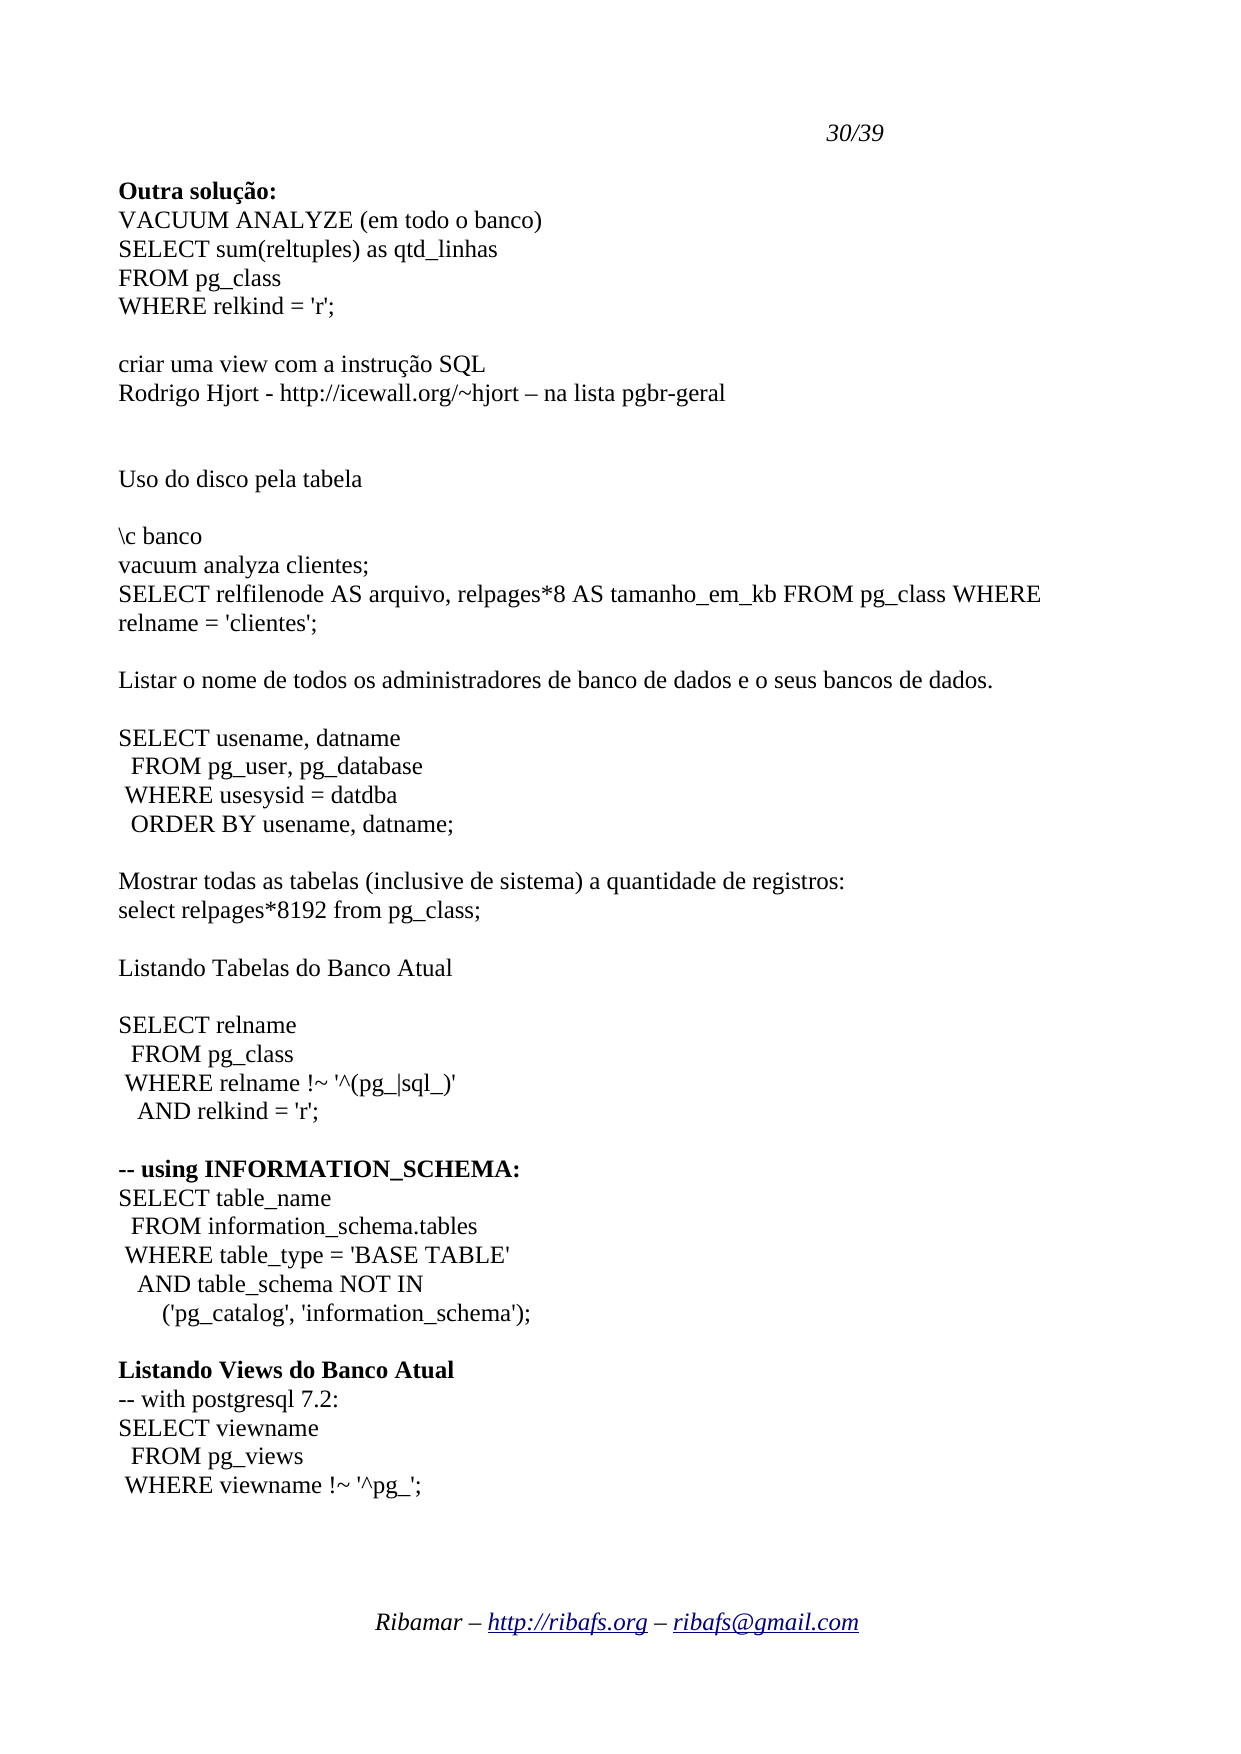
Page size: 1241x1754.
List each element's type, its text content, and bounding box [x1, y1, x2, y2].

text FROM pg_class [118, 1039, 1122, 1068]
text select relpages*8192 from pg_class; [118, 895, 1122, 924]
text SELECT usename, datname [118, 723, 1122, 751]
text WHERE usesysid = datdba [118, 780, 1122, 809]
text Uso do disco pela tabela [118, 464, 1122, 493]
text SELECT viewname [118, 1413, 1122, 1441]
text SELECT table_name [118, 1183, 1122, 1211]
text Listando Tabelas do Banco Atual [118, 953, 1122, 981]
text \c banco [118, 521, 1122, 550]
text -- using INFORMATION_SCHEMA: [118, 1154, 1122, 1183]
text relname = 'clientes'; [118, 608, 1122, 636]
text vacuum analyza clientes; [118, 550, 1122, 579]
text -- with postgresql 7.2: [118, 1384, 1122, 1413]
text WHERE relkind = 'r'; [118, 291, 1122, 320]
text criar uma view com a instrução SQL [118, 349, 1122, 378]
text SELECT relname [118, 1010, 1122, 1039]
text Listando Views do Banco Atual [118, 1355, 1122, 1384]
text Listar o nome de todos os administradores de banco de dados e o seus bancos de dados. [118, 665, 1122, 694]
text WHERE relname !~ '^(pg_|sql_)' [118, 1068, 1122, 1096]
text Mostrar todas as tabelas (inclusive de sistema) a quantidade de registros: [118, 866, 1122, 895]
text FROM pg_class [118, 263, 1122, 291]
text FROM pg_user, pg_database [118, 751, 1122, 780]
text WHERE table_type = 'BASE TABLE' [118, 1240, 1122, 1269]
text Rodrigo Hjort - http://icewall.org/~hjort – na lista pgbr-geral [118, 378, 1122, 406]
text SELECT relfilenode AS arquivo, relpages*8 AS tamanho_em_kb FROM pg_class WHERE [118, 579, 1122, 608]
text WHERE viewname !~ '^pg_'; [118, 1470, 1122, 1499]
text AND relkind = 'r'; [118, 1096, 1122, 1125]
text FROM pg_views [118, 1441, 1122, 1470]
text AND table_schema NOT IN [118, 1269, 1122, 1298]
text SELECT sum(reltuples) as qtd_linhas [118, 234, 1122, 263]
text Outra solução: [118, 176, 1122, 205]
text VACUUM ANALYZE (em todo o banco) [118, 205, 1122, 234]
text ORDER BY usename, datname; [118, 809, 1122, 838]
text ('pg_catalog', 'information_schema'); [118, 1298, 1122, 1326]
text FROM information_schema.tables [118, 1211, 1122, 1240]
